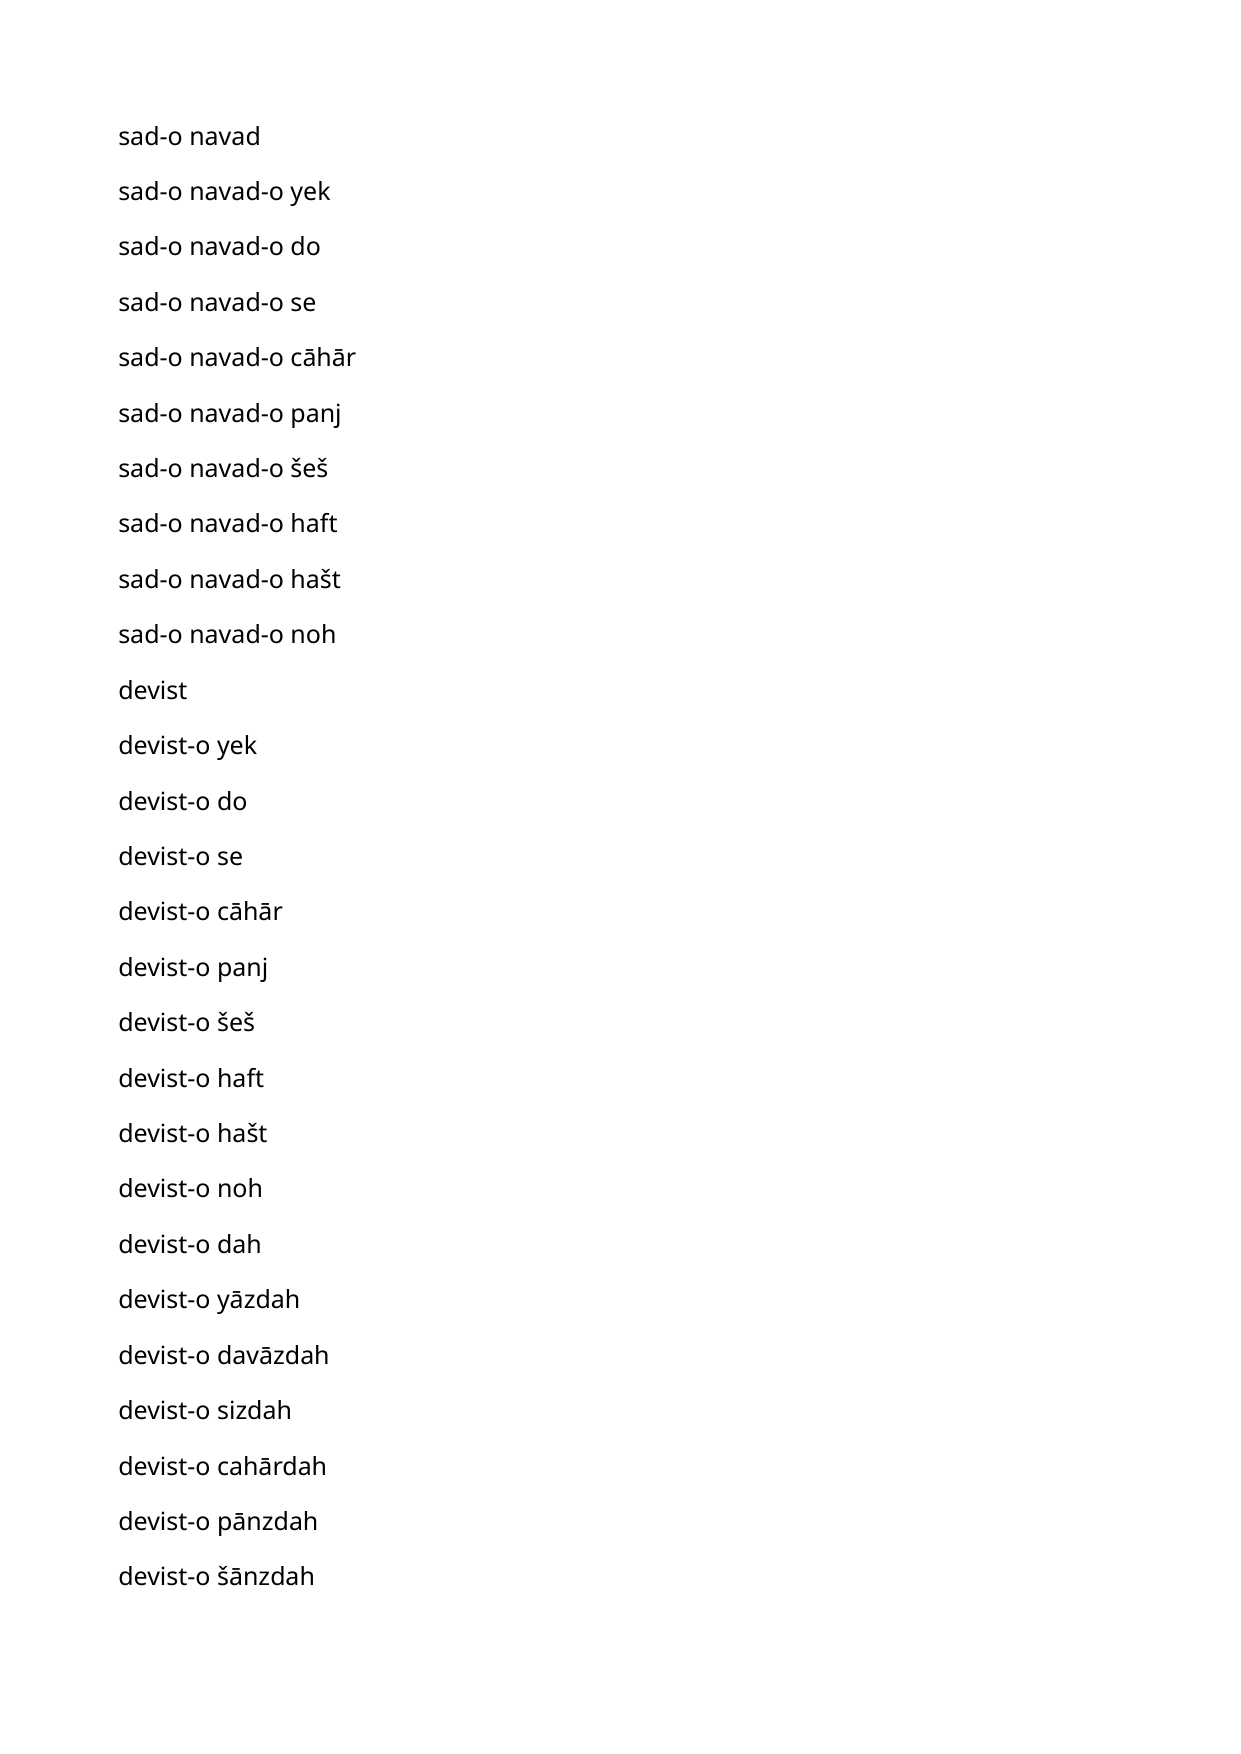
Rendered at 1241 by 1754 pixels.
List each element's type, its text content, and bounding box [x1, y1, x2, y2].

text sad-o navad-o hašt [118, 561, 1122, 596]
text devist-o se [118, 838, 1122, 873]
text devist-o do [118, 783, 1122, 817]
text devist-o cāhār [118, 894, 1122, 928]
text devist-o yek [118, 728, 1122, 762]
text devist-o hašt [118, 1116, 1122, 1150]
text sad-o navad-o šeš [118, 451, 1122, 485]
text sad-o navad-o noh [118, 617, 1122, 651]
text sad-o navad [118, 118, 1122, 152]
text devist-o noh [118, 1171, 1122, 1205]
text devist-o šeš [118, 1005, 1122, 1039]
text devist-o sizdah [118, 1393, 1122, 1427]
text devist-o yāzdah [118, 1282, 1122, 1316]
text sad-o navad-o se [118, 284, 1122, 318]
text devist-o cahārdah [118, 1448, 1122, 1482]
text sad-o navad-o cāhār [118, 340, 1122, 374]
text devist-o davāzdah [118, 1337, 1122, 1371]
text devist [118, 672, 1122, 706]
text devist-o šānzdah [118, 1559, 1122, 1593]
text sad-o navad-o panj [118, 395, 1122, 429]
text devist-o pānzdah [118, 1503, 1122, 1538]
text sad-o navad-o do [118, 229, 1122, 263]
text devist-o haft [118, 1060, 1122, 1094]
text devist-o panj [118, 949, 1122, 983]
text sad-o navad-o haft [118, 506, 1122, 540]
text devist-o dah [118, 1226, 1122, 1261]
text sad-o navad-o yek [118, 173, 1122, 208]
